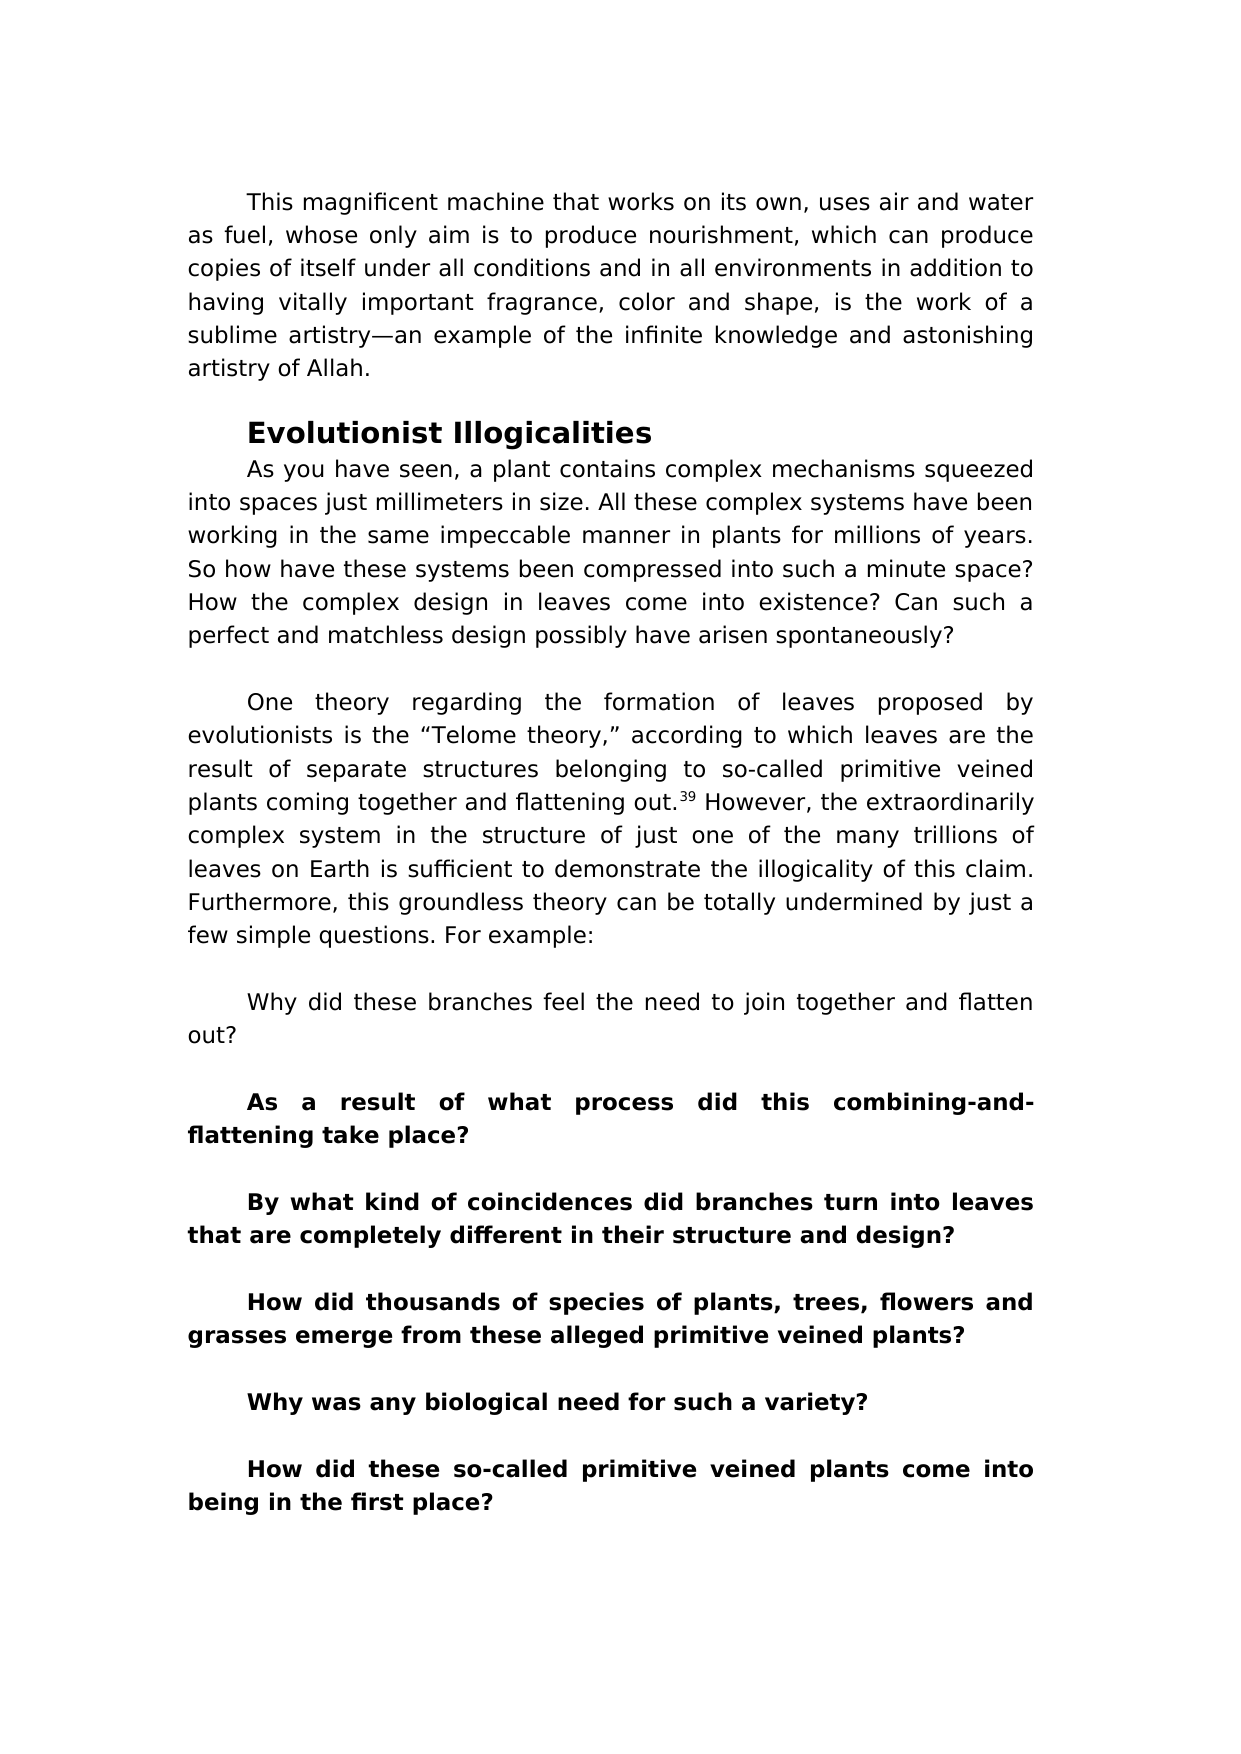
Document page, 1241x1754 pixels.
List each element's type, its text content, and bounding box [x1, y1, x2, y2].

text Why was any biological need for such a variety? [187, 1384, 1035, 1417]
text As a result of what process did this combining-and-flattening take place? [187, 1084, 1035, 1151]
text One theory regarding the formation of leaves proposed by evolutionists is the “Telome theory,” according to which leaves are the result of separate structures belonging to so-called primitive veined plants coming together and flattening out. However, the extraordinarily complex system in the structure of just one of the many trillions of leaves on Earth is sufficient to demonstrate the illogicality of this claim. Furthermore, this groundless theory can be totally undermined by just a few simple questions. For example: [187, 684, 1035, 951]
text By what kind of coincidences did branches turn into leaves that are completely different in their structure and design? [187, 1184, 1035, 1251]
text How did thousands of species of plants, trees, flowers and grasses emerge from these alleged primitive veined plants? [187, 1284, 1035, 1351]
text This magnificent machine that works on its own, uses air and water as fuel, whose only aim is to produce nourishment, which can produce copies of itself under all conditions and in all environments in addition to having vitally important fragrance, color and shape, is the work of a sublime artistry—an example of the infinite knowledge and astonishing artistry of Allah. [187, 183, 1035, 383]
text Evolutionist Illogicalities [187, 417, 1035, 451]
text Why did these branches feel the need to join together and flatten out? [187, 984, 1035, 1051]
text How did these so-called primitive veined plants come into being in the first place? [187, 1451, 1035, 1517]
text As you have seen, a plant contains complex mechanisms squeezed into spaces just millimeters in size. All these complex systems have been working in the same impeccable manner in plants for millions of years. So how have these systems been compressed into such a minute space? How the complex design in leaves come into existence? Can such a perfect and matchless design possibly have arisen spontaneously? [187, 451, 1035, 651]
